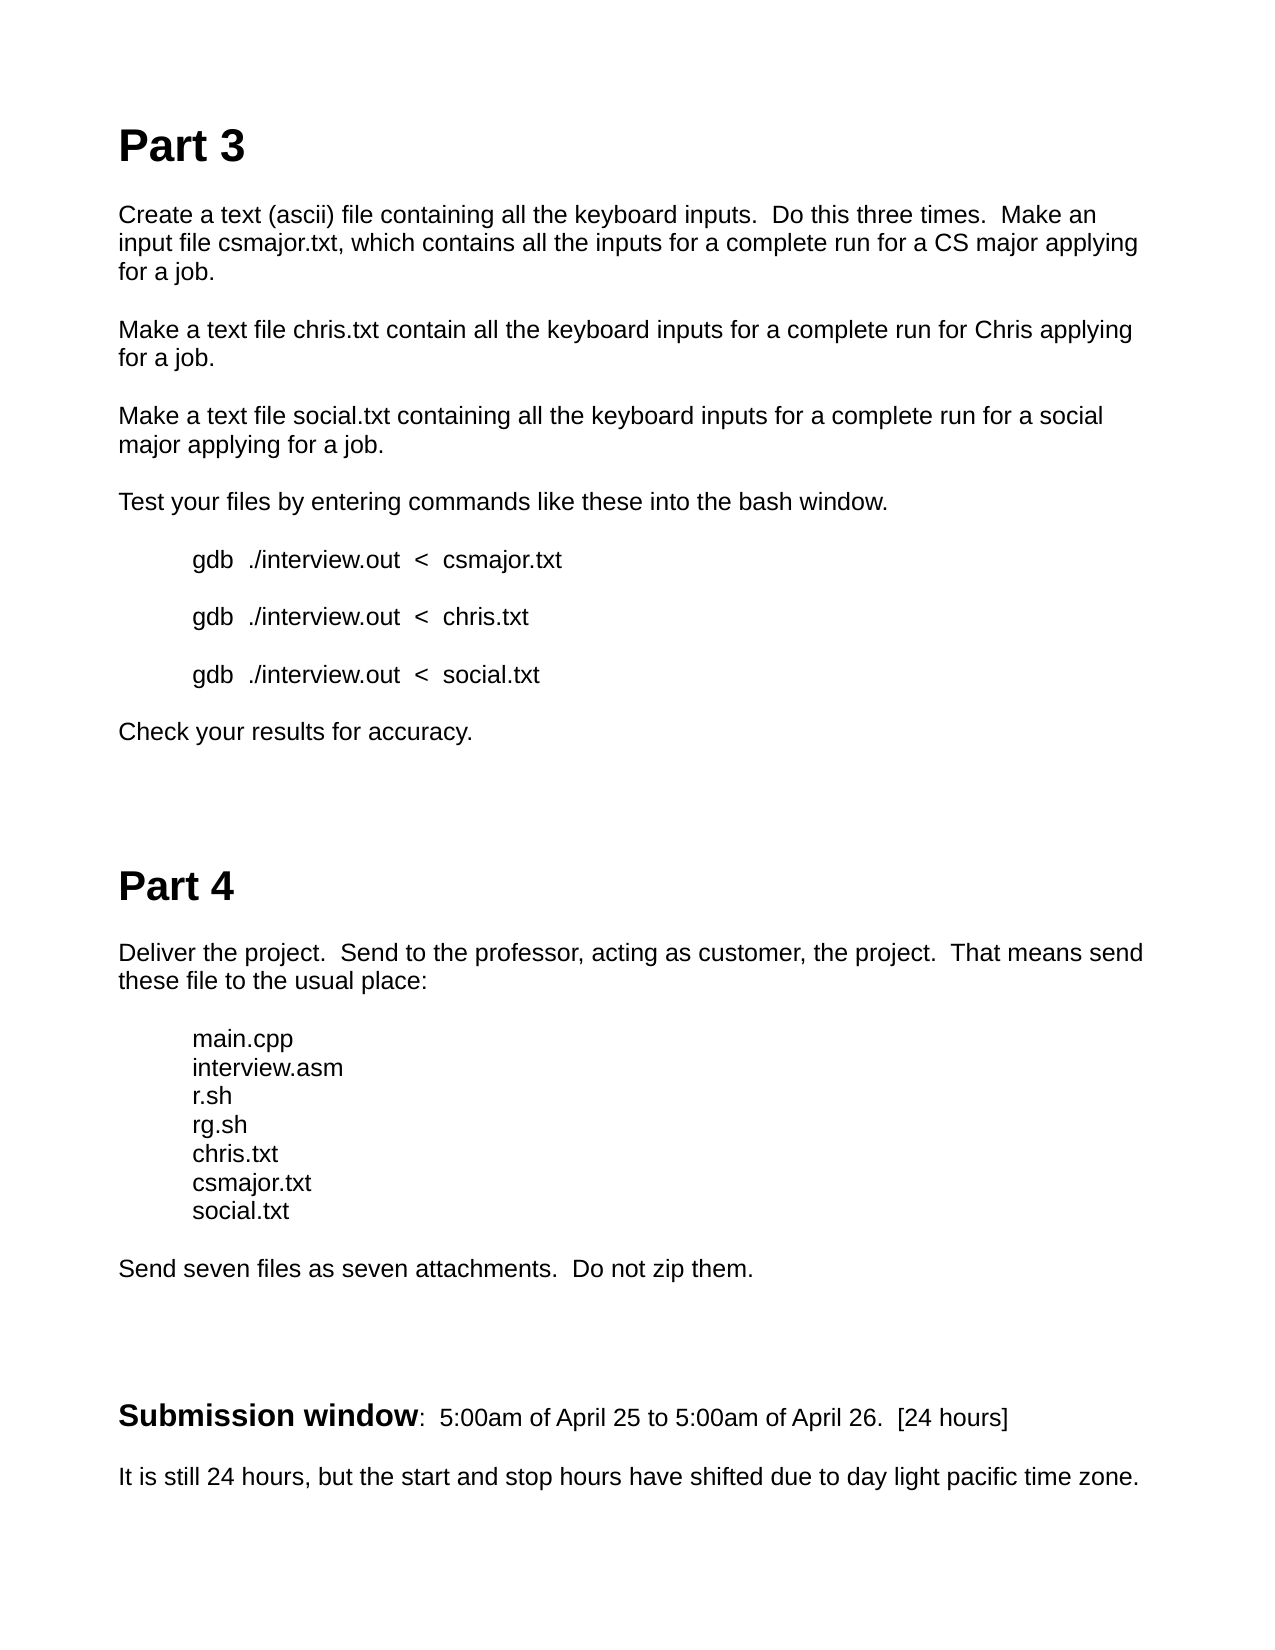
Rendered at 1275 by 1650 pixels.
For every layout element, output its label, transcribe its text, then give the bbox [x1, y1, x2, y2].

text r.sh [118, 1081, 1157, 1110]
text gdb ./interview.out < chris.txt [118, 602, 1157, 631]
text csmajor.txt [118, 1167, 1157, 1196]
text Make a text file social.txt containing all the keyboard inputs for a complete run for a social major applying for a job. [118, 401, 1157, 458]
text main.cpp [118, 1024, 1157, 1052]
text Make a text file chris.txt contain all the keyboard inputs for a complete run for Chris applying for a job. [118, 314, 1157, 372]
text social.txt [118, 1196, 1157, 1225]
text Part 3 [118, 118, 1157, 171]
text Deliver the project. Send to the professor, acting as customer, the project. That means send these file to the usual place: [118, 937, 1157, 995]
text Part 4 [118, 861, 1157, 909]
text It is still 24 hours, but the start and stop hours have shifted due to day light pacific time zone. [118, 1462, 1157, 1491]
text Create a text (ascii) file containing all the keyboard inputs. Do this three times. Make an input file csmajor.txt, which contains all the inputs for a complete run for a CS major applying for a job. [118, 199, 1157, 286]
text chris.txt [118, 1139, 1157, 1167]
text gdb ./interview.out < csmajor.txt [118, 544, 1157, 573]
text gdb ./interview.out < social.txt [118, 659, 1157, 688]
text Check your results for accuracy. [118, 717, 1157, 746]
text rg.sh [118, 1110, 1157, 1139]
text Send seven files as seven attachments. Do not zip them. [118, 1254, 1157, 1282]
text Submission window: 5:00am of April 25 to 5:00am of April 26. [24 hours] [118, 1397, 1157, 1433]
text Test your files by entering commands like these into the bash window. [118, 487, 1157, 516]
text interview.asm [118, 1052, 1157, 1081]
